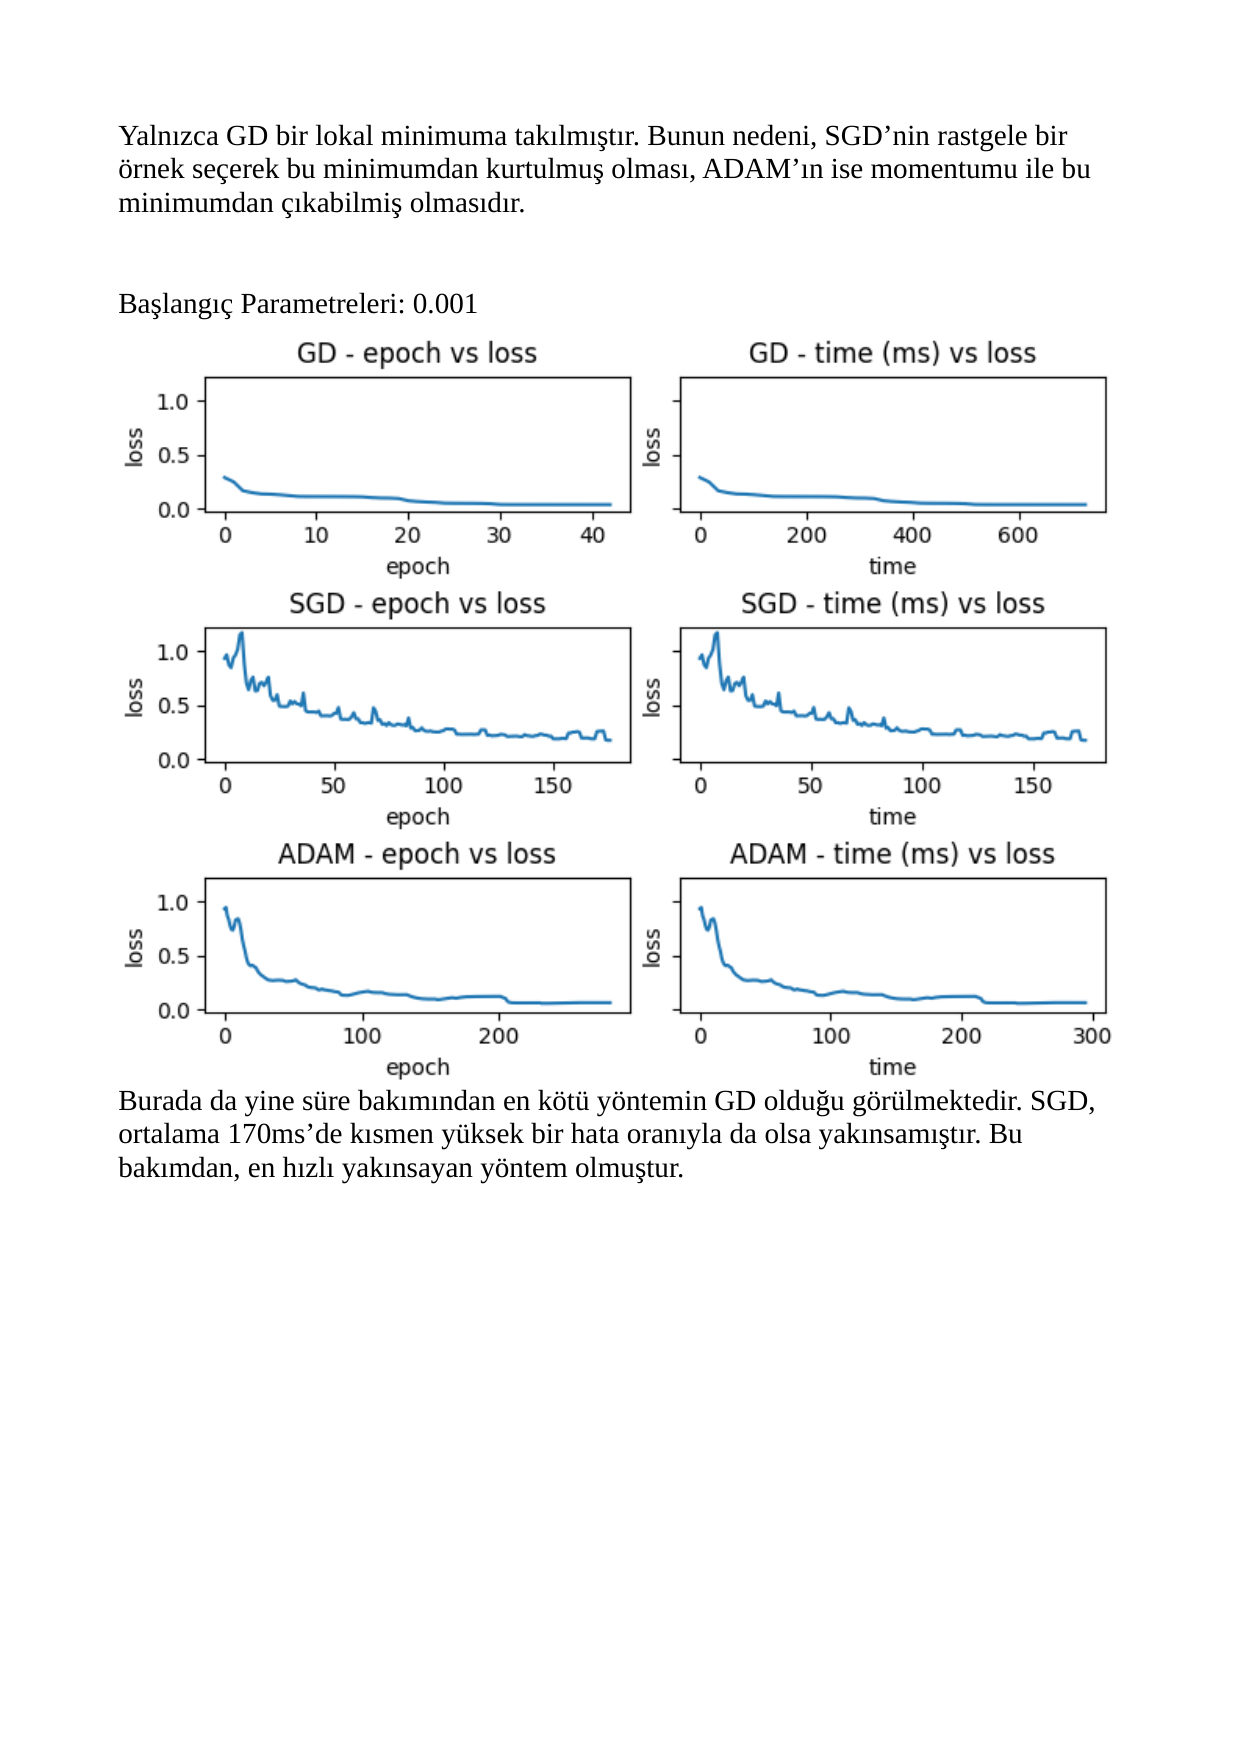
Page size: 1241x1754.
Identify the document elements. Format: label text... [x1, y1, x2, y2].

text Burada da yine süre bakımından en kötü yöntemin GD olduğu görülmektedir. SGD, ortalama 170ms’de kısmen yüksek bir hata oranıyla da olsa yakınsamıştır. Bu bakımdan, en hızlı yakınsayan yöntem olmuştur. [118, 319, 1122, 1183]
text Başlangıç Parametreleri: 0.001 [118, 286, 1122, 319]
picture [122, 339, 1118, 1083]
text Yalnızca GD bir lokal minimuma takılmıştır. Bunun nedeni, SGD’nin rastgele bir örnek seçerek bu minimumdan kurtulmuş olması, ADAM’ın ise momentumu ile bu minimumdan çıkabilmiş olmasıdır. [118, 118, 1122, 219]
